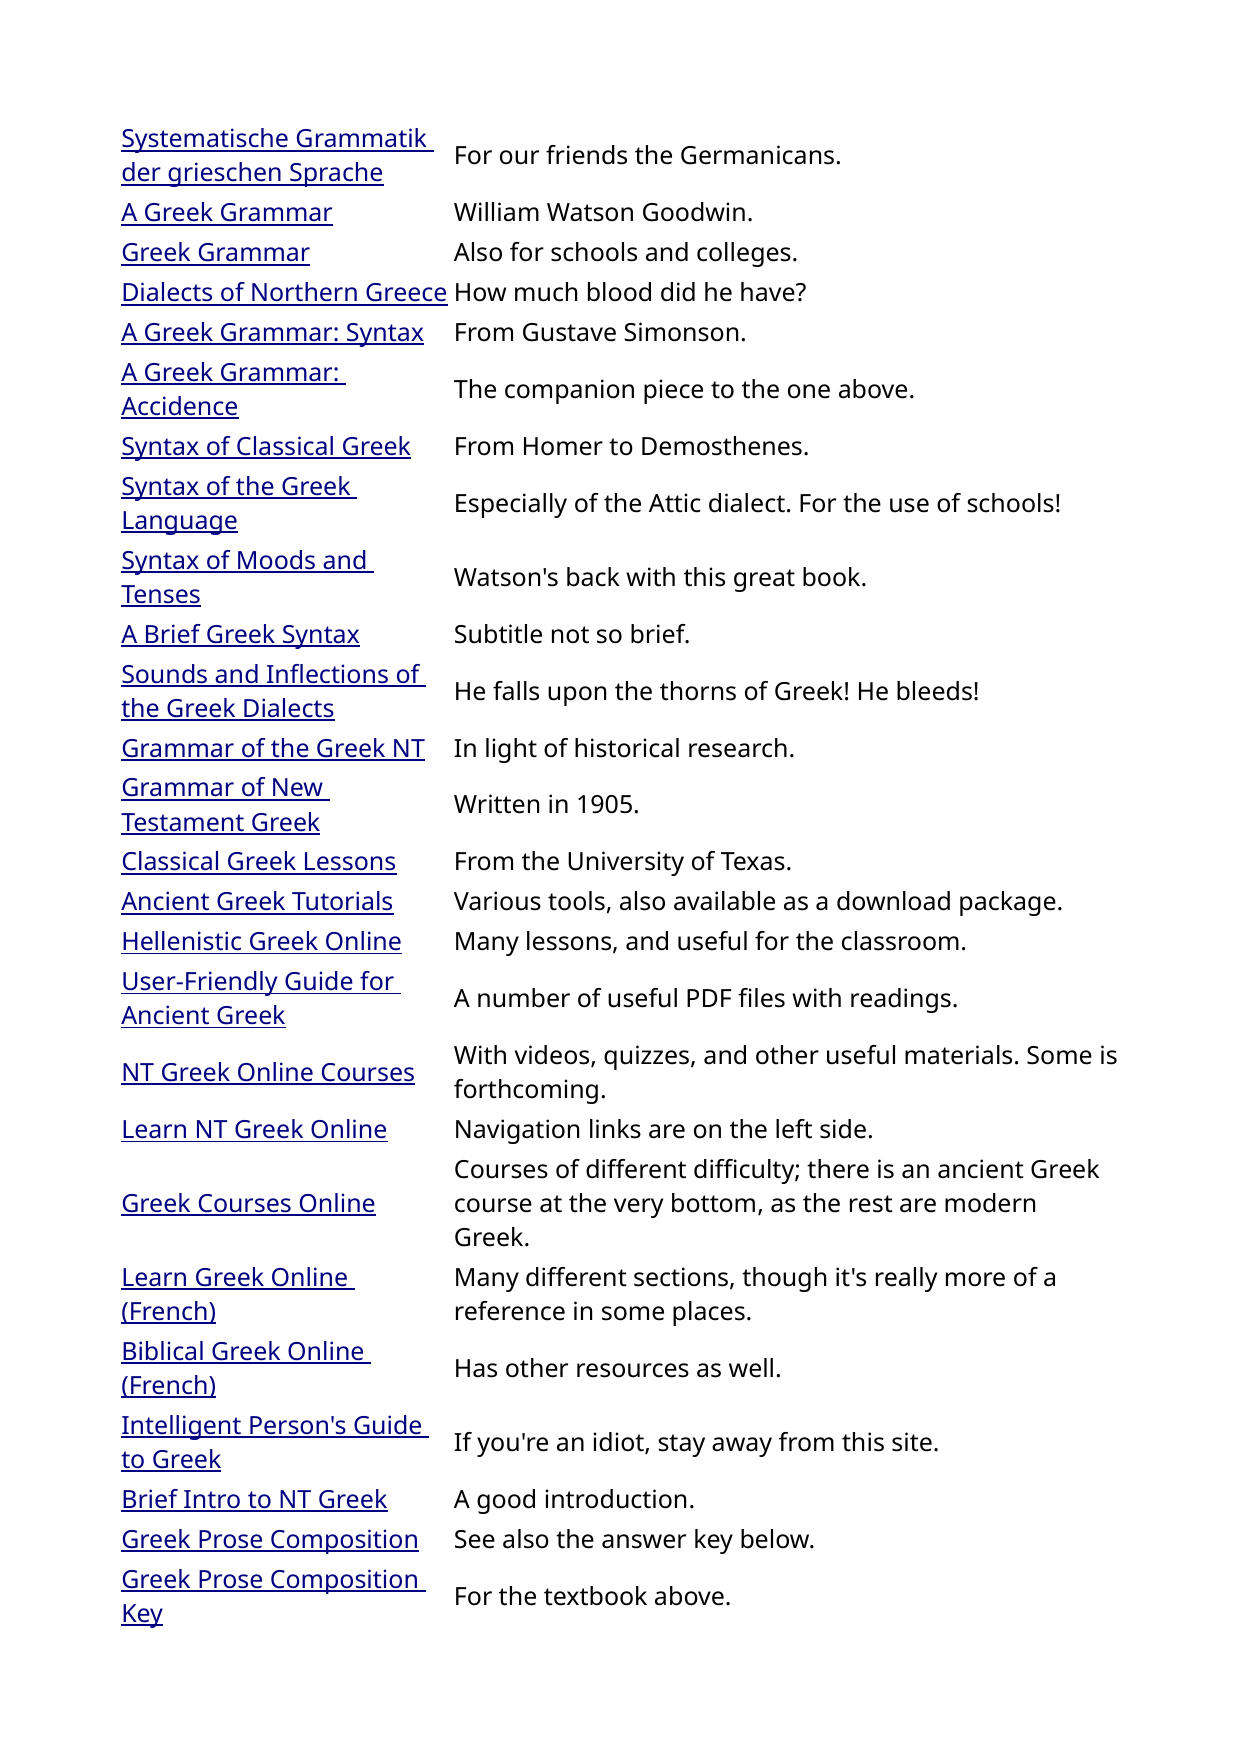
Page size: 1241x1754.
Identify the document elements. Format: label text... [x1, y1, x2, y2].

table_cell Dialects of Northern Greece [118, 272, 451, 312]
table_cell Many different sections, though it's really more of a reference in some places. [451, 1257, 1122, 1331]
table_cell From Homer to Demosthenes. [451, 426, 1122, 466]
table_cell Courses of different difficulty; there is an ancient Greek course at the very bottom, as the rest are modern Greek. [451, 1149, 1122, 1257]
table_cell Hellenistic Greek Online [118, 921, 451, 961]
table_cell With videos, quizzes, and other useful materials. Some is forthcoming. [451, 1035, 1122, 1109]
table_cell Greek Grammar [118, 232, 451, 272]
table_cell Sounds and Inflections of the Greek Dialects [118, 653, 451, 727]
table_cell Has other resources as well. [451, 1331, 1122, 1404]
table_cell For the textbook above. [451, 1558, 1122, 1632]
table_cell User-Friendly Guide for Ancient Greek [118, 961, 451, 1035]
table_cell Written in 1905. [451, 767, 1122, 841]
table_cell A Greek Grammar: Syntax [118, 312, 451, 352]
table_cell From the University of Texas. [451, 841, 1122, 881]
table_cell Watson's back with this great book. [451, 540, 1122, 613]
table_cell Many lessons, and useful for the classroom. [451, 921, 1122, 961]
table_cell From Gustave Simonson. [451, 312, 1122, 352]
table_cell If you're an idiot, stay away from this site. [451, 1405, 1122, 1478]
table_cell Subtitle not so brief. [451, 614, 1122, 653]
table_cell Learn NT Greek Online [118, 1109, 451, 1149]
table_cell Various tools, also available as a download package. [451, 881, 1122, 921]
table_cell A good introduction. [451, 1479, 1122, 1518]
table_cell Syntax of Moods and Tenses [118, 540, 451, 613]
table_cell Especially of the Attic dialect. For the use of schools! [451, 466, 1122, 539]
table_cell NT Greek Online Courses [118, 1035, 451, 1109]
table_cell Intelligent Person's Guide to Greek [118, 1405, 451, 1478]
table_cell Greek Prose Composition [118, 1519, 451, 1558]
table_cell The companion piece to the one above. [451, 352, 1122, 426]
table_cell Syntax of the Greek Language [118, 466, 451, 539]
table_cell Ancient Greek Tutorials [118, 881, 451, 921]
table_cell William Watson Goodwin. [451, 192, 1122, 232]
table_cell How much blood did he have? [451, 272, 1122, 312]
table_cell A Brief Greek Syntax [118, 614, 451, 653]
table_cell Greek Prose Composition Key [118, 1558, 451, 1632]
table_cell Grammar of the Greek NT [118, 727, 451, 767]
table_cell For our friends the Germanicans. [451, 118, 1122, 192]
table_cell Systematische Grammatik der grieschen Sprache [118, 118, 451, 192]
table_cell Brief Intro to NT Greek [118, 1479, 451, 1518]
table_cell See also the answer key below. [451, 1519, 1122, 1558]
table_cell Greek Courses Online [118, 1149, 451, 1257]
table_cell He falls upon the thorns of Greek! He bleeds! [451, 653, 1122, 727]
table_cell In light of historical research. [451, 727, 1122, 767]
table_cell A number of useful PDF files with readings. [451, 961, 1122, 1035]
table_cell Syntax of Classical Greek [118, 426, 451, 466]
table_cell Classical Greek Lessons [118, 841, 451, 881]
table_cell Grammar of New Testament Greek [118, 767, 451, 841]
table_cell Navigation links are on the left side. [451, 1109, 1122, 1149]
table_cell Biblical Greek Online (French) [118, 1331, 451, 1404]
table_cell Learn Greek Online (French) [118, 1257, 451, 1331]
table_cell Also for schools and colleges. [451, 232, 1122, 272]
table_cell A Greek Grammar [118, 192, 451, 232]
table_cell A Greek Grammar: Accidence [118, 352, 451, 426]
